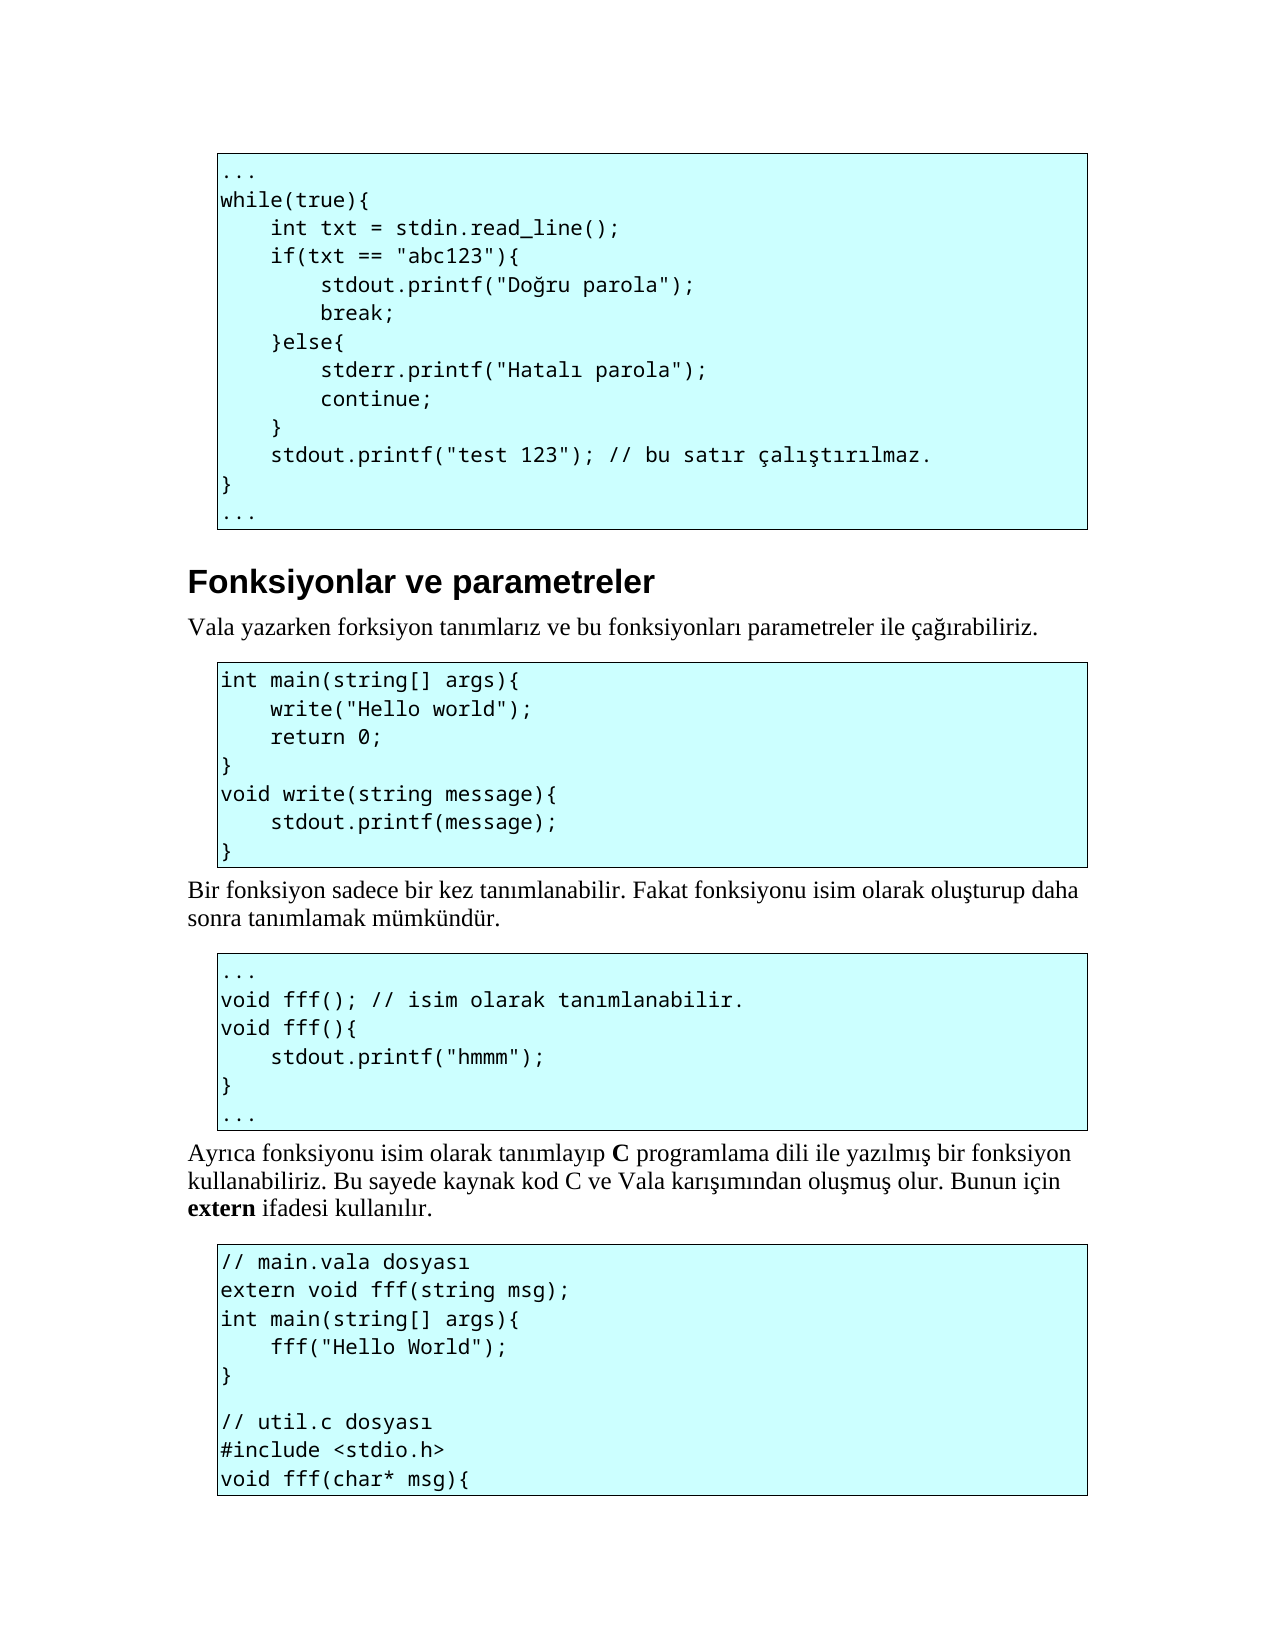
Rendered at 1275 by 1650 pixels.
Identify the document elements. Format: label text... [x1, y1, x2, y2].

text Vala yazarken forksiyon tanımlarız ve bu fonksiyonları parametreler ile çağırabiliriz. [187, 613, 1087, 641]
text ... void fff(); // isim olarak tanımlanabilir. void fff(){ stdout.printf("hmmm"); } ... [218, 954, 1087, 1130]
text // util.c dosyası #include <stdio.h> void fff(char* msg){ [218, 1404, 1087, 1495]
subtitle Fonksiyonlar ve parametreler [187, 563, 1087, 601]
text ... while(true){ int txt = stdin.read_line(); if(txt == "abc123"){ stdout.printf("Doğru parola"); break; }else{ stderr.printf("Hatalı parola"); continue; } stdout.printf("test 123"); // bu satır çalıştırılmaz. } ... [218, 154, 1087, 529]
text Ayrıca fonksiyonu isim olarak tanımlayıp C programlama dili ile yazılmış bir fonksiyon kullanabiliriz. Bu sayede kaynak kod C ve Vala karışımından oluşmuş olur. Bunun için extern ifadesi kullanılır. [187, 1139, 1087, 1222]
text int main(string[] args){ write("Hello world"); return 0; } void write(string message){ stdout.printf(message); } [218, 663, 1087, 867]
text // main.vala dosyası extern void fff(string msg); int main(string[] args){ fff("Hello World"); } [218, 1245, 1087, 1389]
text Bir fonksiyon sadece bir kez tanımlanabilir. Fakat fonksiyonu isim olarak oluşturup daha sonra tanımlamak mümkündür. [187, 876, 1087, 932]
